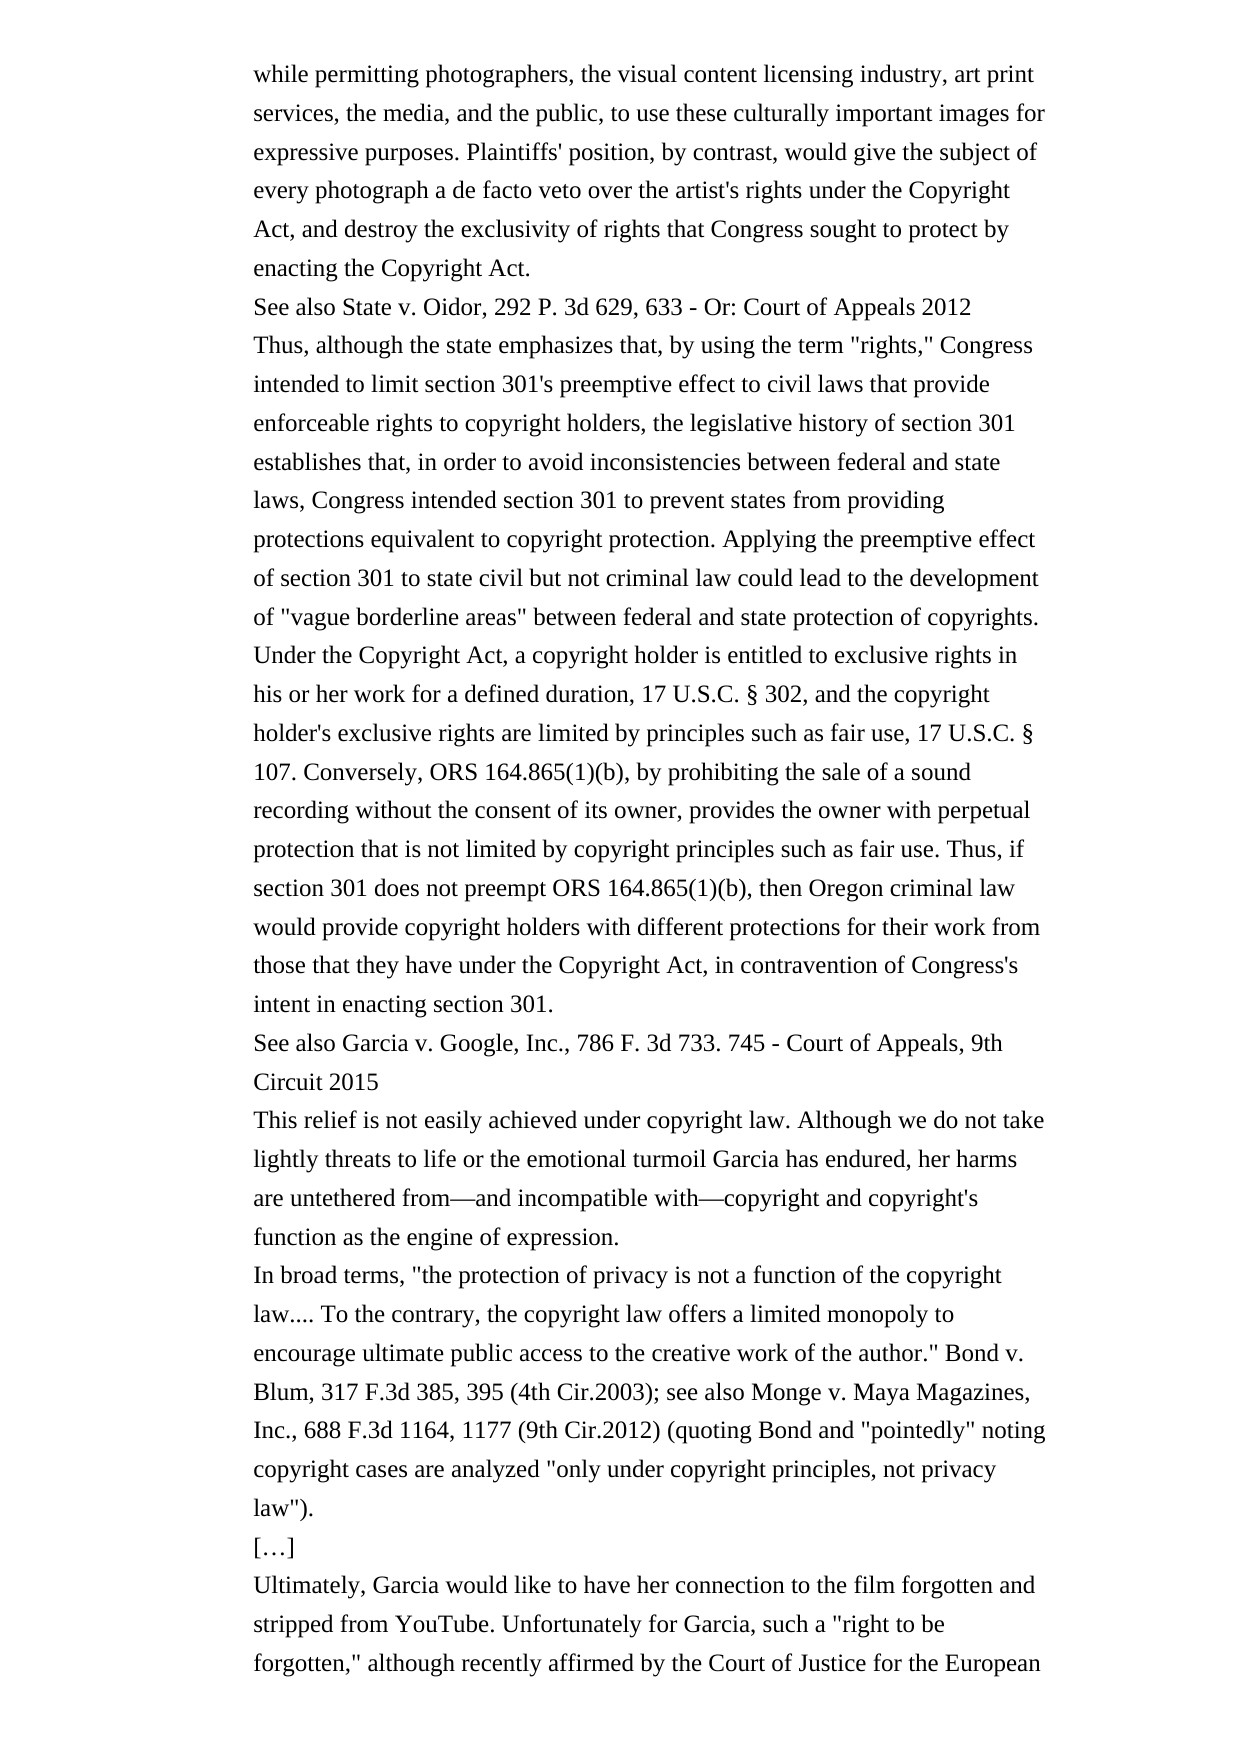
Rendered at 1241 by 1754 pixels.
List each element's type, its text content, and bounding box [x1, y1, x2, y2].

text while permitting photographers, the visual content licensing industry, art print services, the media, and the public, to use these culturally important images for expressive purposes. Plaintiffs' position, by contrast, would give the subject of every photograph a de facto veto over the artist's rights under the Copyright Act, and destroy the exclusivity of rights that Congress sought to protect by enacting the Copyright Act. See also State v. Oidor, 292 P. 3d 629, 633 - Or: Court of Appeals 2012 Thus, although the state emphasizes that, by using the term "rights," Congress intended to limit section 301's preemptive effect to civil laws that provide enforceable rights to copyright holders, the legislative history of section 301 establishes that, in order to avoid inconsistencies between federal and state laws, Congress intended section 301 to prevent states from providing protections equivalent to copyright protection. Applying the preemptive effect of section 301 to state civil but not criminal law could lead to the development of "vague borderline areas" between federal and state protection of copyrights. Under the Copyright Act, a copyright holder is entitled to exclusive rights in his or her work for a defined duration, 17 U.S.C. § 302, and the copyright holder's exclusive rights are limited by principles such as fair use, 17 U.S.C. § 107. Conversely, ORS 164.865(1)(b), by prohibiting the sale of a sound recording without the consent of its owner, provides the owner with perpetual protection that is not limited by copyright principles such as fair use. Thus, if section 301 does not preempt ORS 164.865(1)(b), then Oregon criminal law would provide copyright holders with different protections for their work from those that they have under the Copyright Act, in contravention of Congress's intent in enacting section 301. See also Garcia v. Google, Inc., 786 F. 3d 733. 745 - Court of Appeals, 9th Circuit 2015 This relief is not easily achieved under copyright law. Although we do not take lightly threats to life or the emotional turmoil Garcia has endured, her harms are untethered from—and incompatible with—copyright and copyright's function as the engine of expression. In broad terms, "the protection of privacy is not a function of the copyright law.... To the contrary, the copyright law offers a limited monopoly to encourage ultimate public access to the creative work of the author." Bond v. Blum, 317 F.3d 385, 395 (4th Cir.2003); see also Monge v. Maya Magazines, Inc., 688 F.3d 1164, 1177 (9th Cir.2012) (quoting Bond and "pointedly" noting copyright cases are analyzed "only under copyright principles, not privacy law"). […] Ultimately, Garcia would like to have her connection to the film forgotten and stripped from YouTube. Unfortunately for Garcia, such a "right to be forgotten," although recently affirmed by the Court of Justice for the European [253, 59, 1046, 1677]
